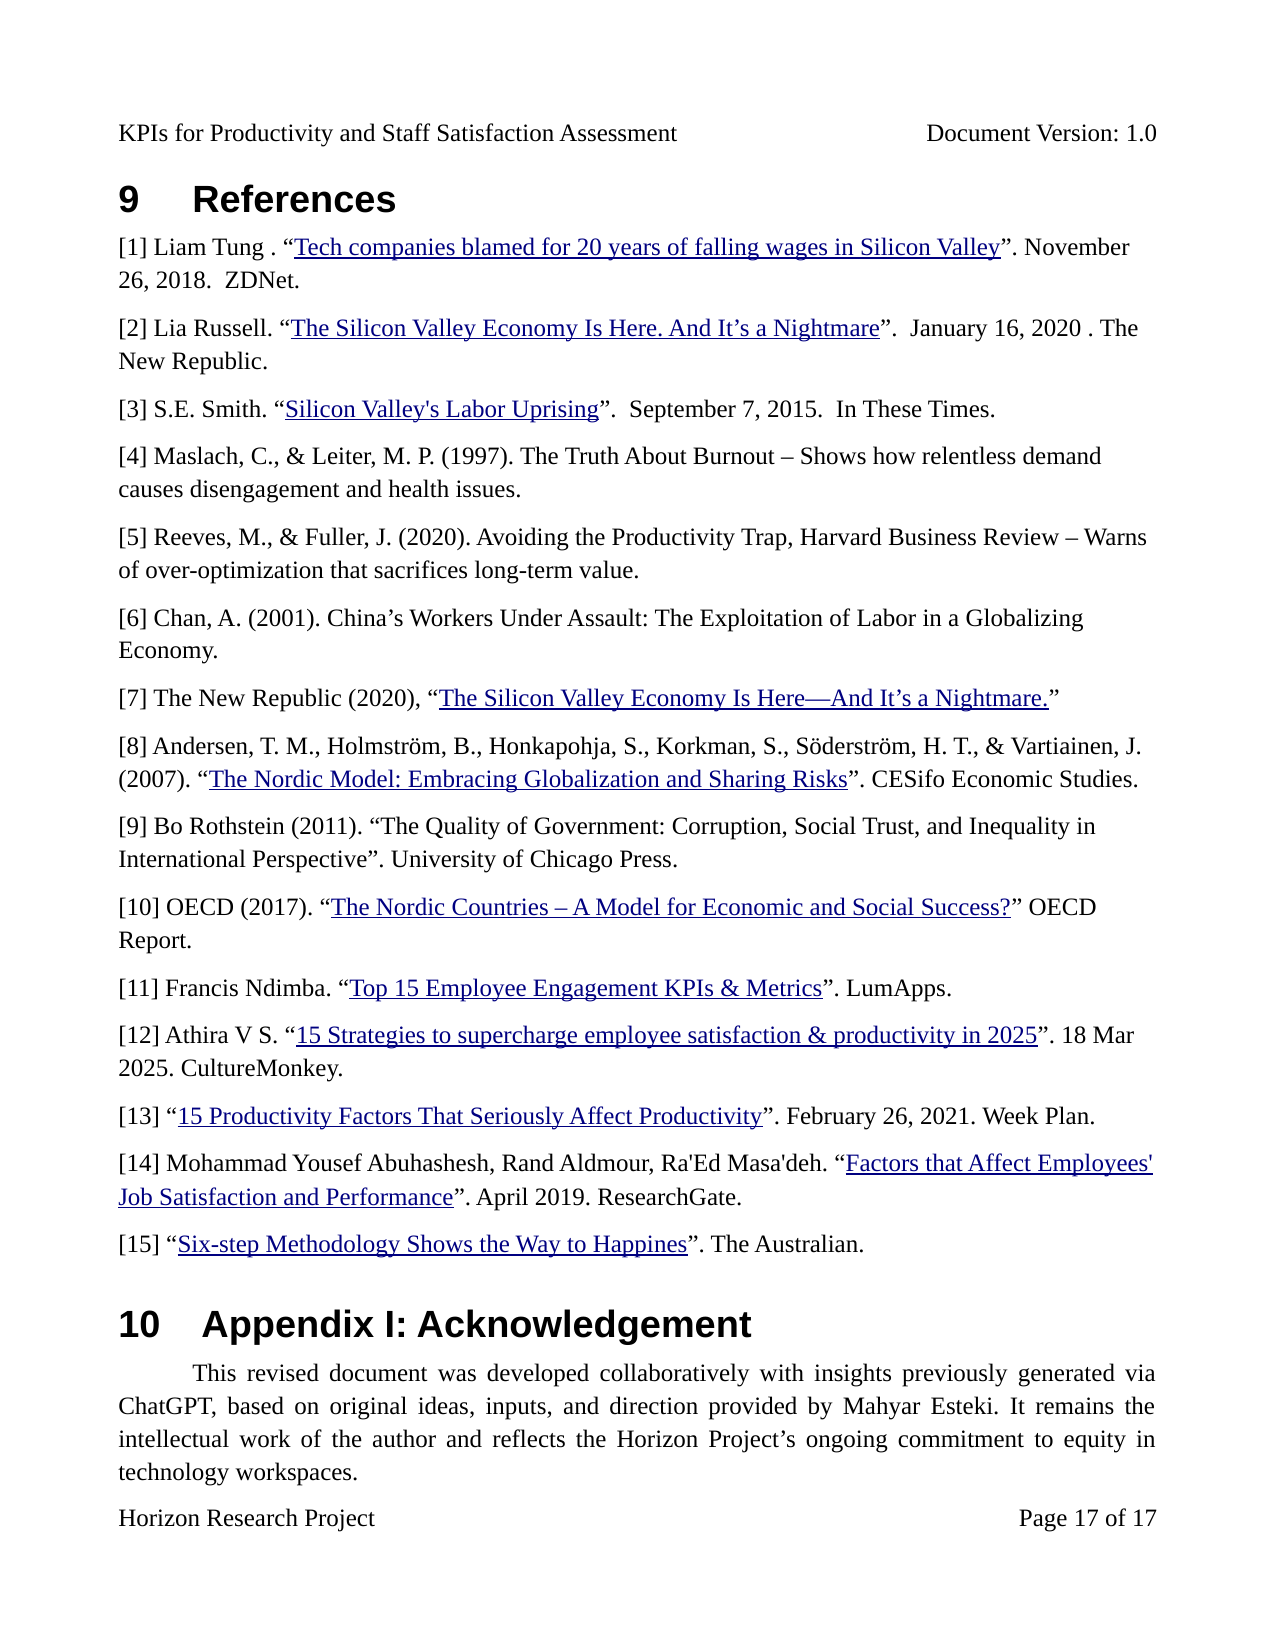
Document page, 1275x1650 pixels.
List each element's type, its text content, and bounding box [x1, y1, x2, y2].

text [15] “Six-step Methodology Shows the Way to Happines”. The Australian. [118, 1229, 1157, 1258]
text [9] Bo Rothstein (2011). “The Quality of Government: Corruption, Social Trust, and Inequality in International Perspective”. University of Chicago Press. [118, 811, 1157, 873]
text [6] Chan, A. (2001). China’s Workers Under Assault: The Exploitation of Labor in a Globalizing Economy. [118, 603, 1157, 664]
text [10] OECD (2017). “The Nordic Countries – A Model for Economic and Social Success?” OECD Report. [118, 892, 1157, 954]
text [11] Francis Ndimba. “Top 15 Employee Engagement KPIs & Metrics”. LumApps. [118, 973, 1157, 1001]
text [1] Liam Tung . “Tech companies blamed for 20 years of falling wages in Silicon Valley”. November 26, 2018. ZDNet. [118, 232, 1157, 294]
text [14] Mohammad Yousef Abuhashesh, Rand Aldmour, Ra'Ed Masa'deh. “Factors that Affect Employees' Job Satisfaction and Performance”. April 2019. ResearchGate. [118, 1148, 1157, 1210]
text [5] Reeves, M., & Fuller, J. (2020). Avoiding the Productivity Trap, Harvard Business Review – Warns of over-optimization that sacrifices long-term value. [118, 522, 1157, 584]
subtitle Appendix I: Acknowledgement [118, 1302, 1157, 1345]
text [7] The New Republic (2020), “The Silicon Valley Economy Is Here—And It’s a Nightmare.” [118, 683, 1157, 712]
text [4] Maslach, C., & Leiter, M. P. (1997). The Truth About Burnout – Shows how relentless demand causes disengagement and health issues. [118, 441, 1157, 503]
text [3] S.E. Smith. “Silicon Valley's Labor Uprising”. September 7, 2015. In These Times. [118, 394, 1157, 422]
text [13] “15 Productivity Factors That Seriously Affect Productivity”. February 26, 2021. Week Plan. [118, 1101, 1157, 1130]
text [12] Athira V S. “15 Strategies to supercharge employee satisfaction & productivity in 2025”. 18 Mar 2025. CultureMonkey. [118, 1020, 1157, 1082]
text [8] Andersen, T. M., Holmström, B., Honkapohja, S., Korkman, S., Söderström, H. T., & Vartiainen, J. (2007). “The Nordic Model: Embracing Globalization and Sharing Risks”. CESifo Economic Studies. [118, 731, 1157, 793]
text [2] Lia Russell. “The Silicon Valley Economy Is Here. And It’s a Nightmare”. January 16, 2020 . The New Republic. [118, 313, 1157, 375]
subtitle References [118, 176, 1157, 220]
text This revised document was developed collaboratively with insights previously generated via ChatGPT, based on original ideas, inputs, and direction provided by Mahyar Esteki. It remains the intellectual work of the author and reflects the Horizon Project’s ongoing commitment to equity in technology workspaces. [118, 1358, 1157, 1486]
